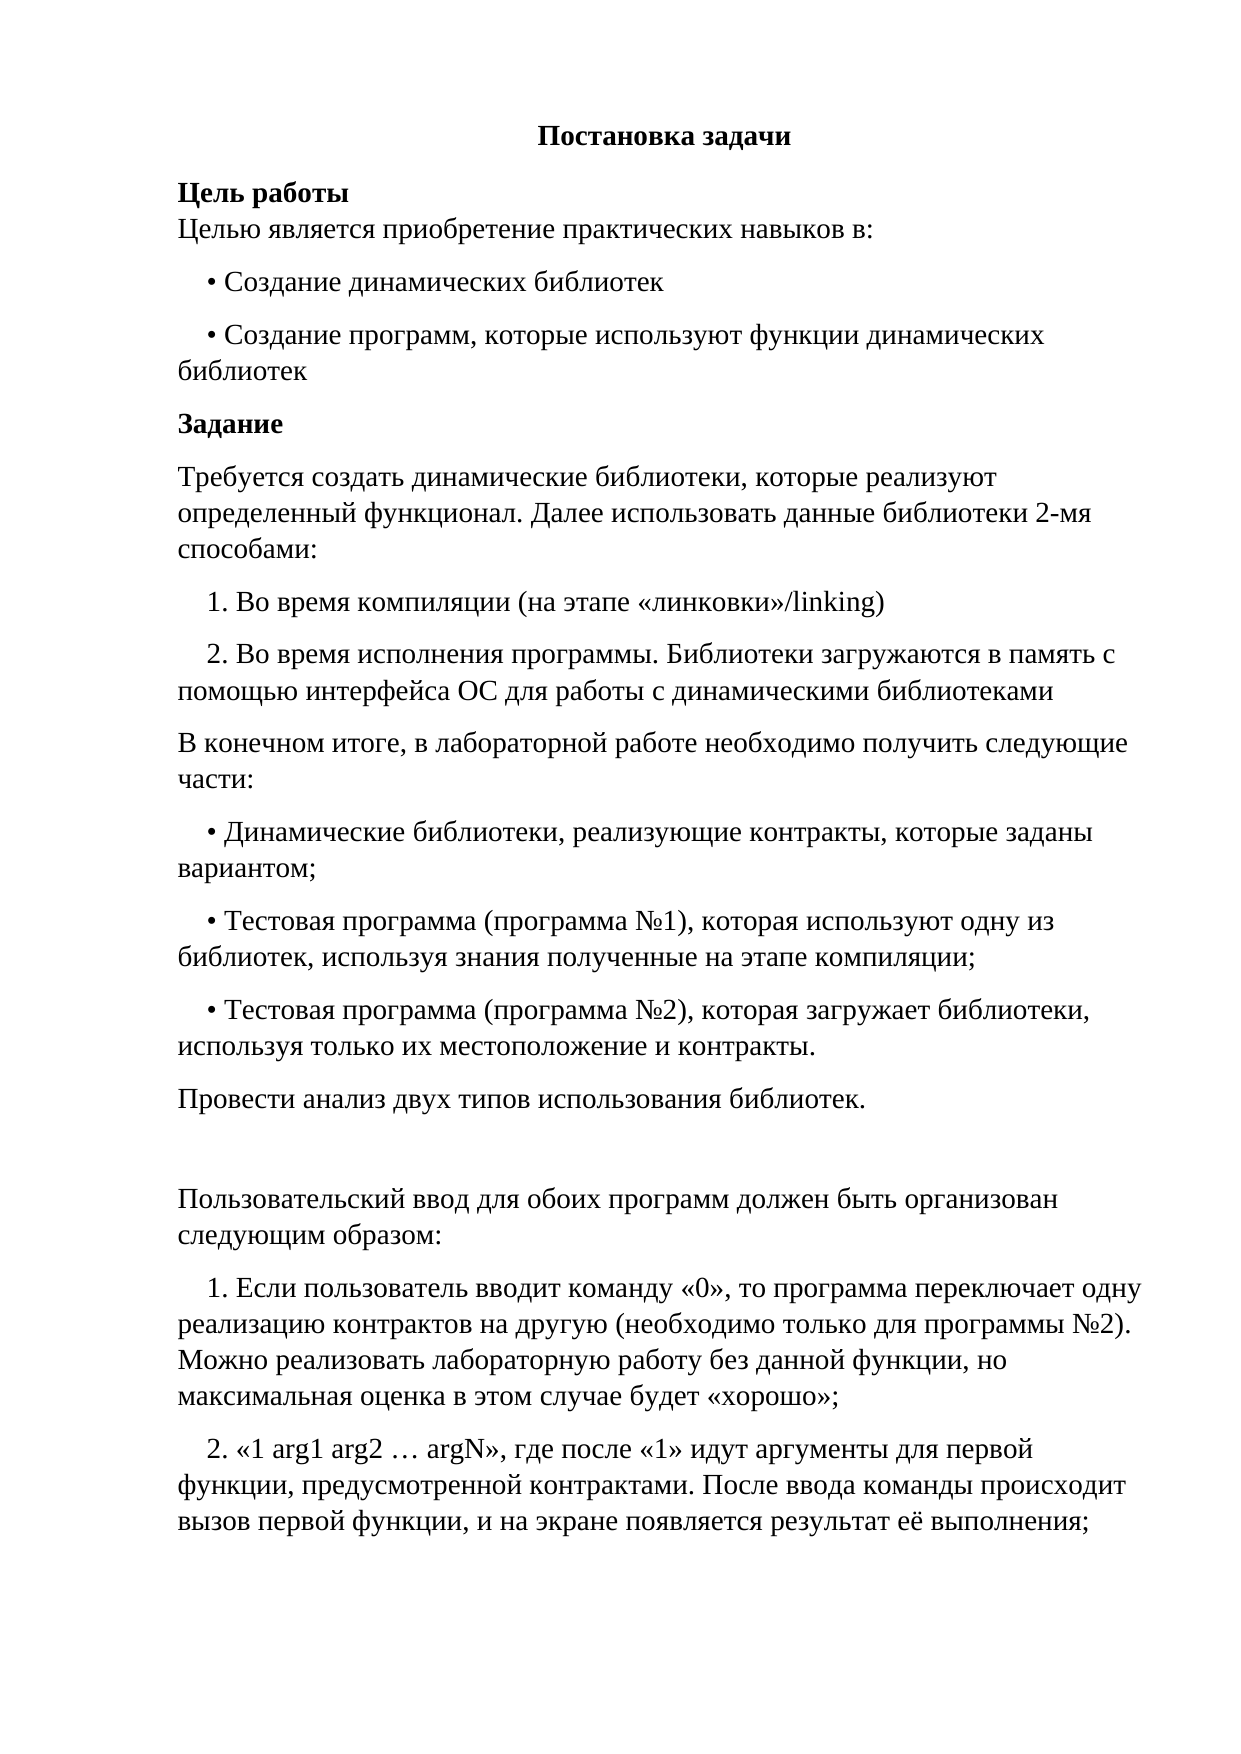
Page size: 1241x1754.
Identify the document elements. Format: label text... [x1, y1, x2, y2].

text Пользовательский ввод для обоих программ должен быть организован следующим образом: [177, 1181, 1152, 1251]
text • Создание программ, которые используют функции динамических библиотек [177, 317, 1152, 387]
text Целью является приобретение практических навыков в: [177, 211, 1152, 245]
text Требуется создать динамические библиотеки, которые реализуют определенный функционал. Далее использовать данные библиотеки 2-мя способами: [177, 459, 1152, 564]
text 2. «1 arg1 arg2 … argN», где после «1» идут аргументы для первой функции, предусмотренной контрактами. После ввода команды происходит вызов первой функции, и на экране появляется результат её выполнения; [177, 1431, 1152, 1537]
text 2. Во время исполнения программы. Библиотеки загружаются в память с помощью интерфейса ОС для работы с динамическими библиотеками [177, 637, 1152, 706]
text • Создание динамических библиотек [177, 264, 1152, 298]
subtitle Цель работы [177, 175, 1152, 209]
text Задание [177, 406, 1152, 439]
text • Тестовая программа (программа №2), которая загружает библиотеки, используя только их местоположение и контракты. [177, 992, 1152, 1062]
text 1. Если пользователь вводит команду «0», то программа переключает одну реализацию контрактов на другую (необходимо только для программы №2). Можно реализовать лабораторную работу без данной функции, но максимальная оценка в этом случае будет «хорошо»; [177, 1270, 1152, 1412]
text Провести анализ двух типов использования библиотек. [177, 1081, 1152, 1115]
text В конечном итоге, в лабораторной работе необходимо получить следующие части: [177, 726, 1152, 795]
text 1. Во время компиляции (на этапе «линковки»/linking) [177, 584, 1152, 617]
text Постановка задачи [177, 118, 1152, 152]
text • Динамические библиотеки, реализующие контракты, которые заданы вариантом; [177, 814, 1152, 884]
text • Тестовая программа (программа №1), которая используют одну из библиотек, используя знания полученные на этапе компиляции; [177, 903, 1152, 973]
